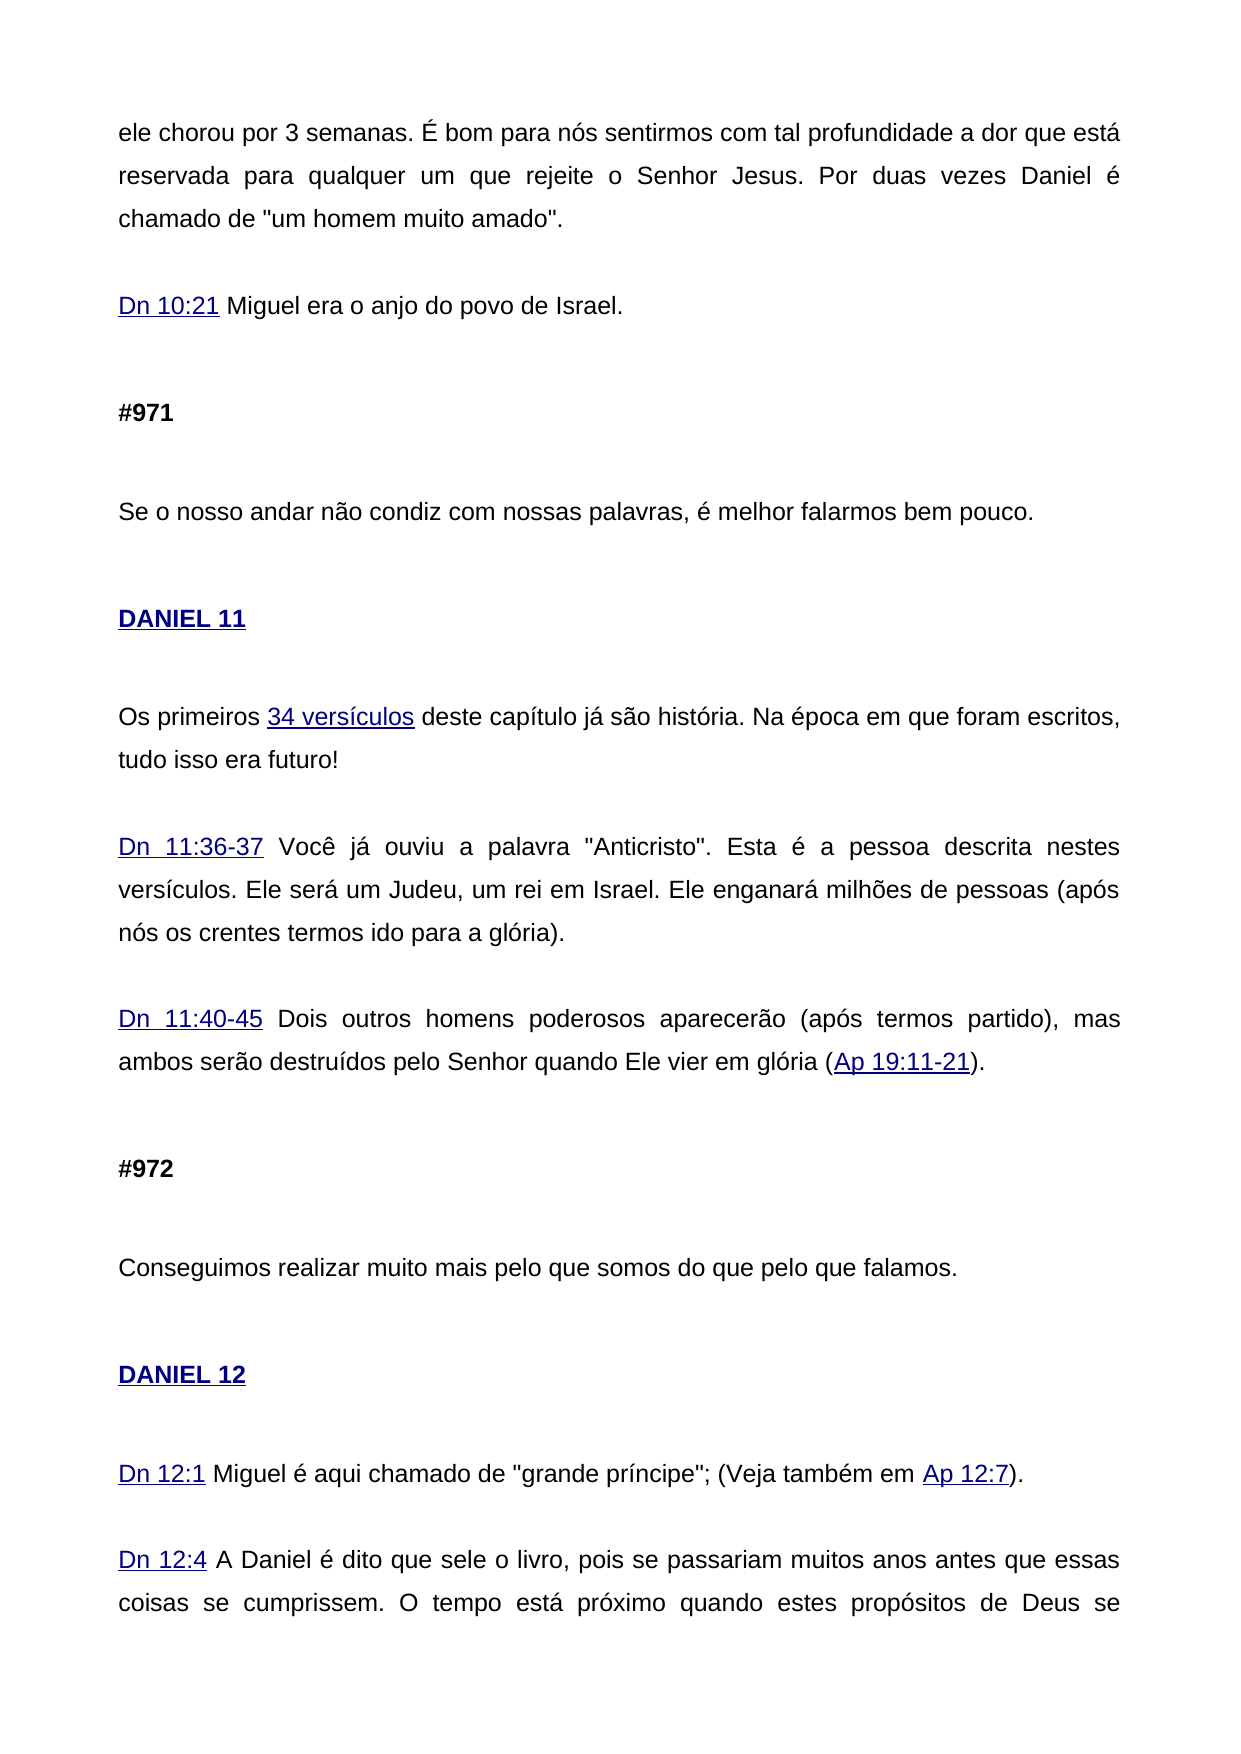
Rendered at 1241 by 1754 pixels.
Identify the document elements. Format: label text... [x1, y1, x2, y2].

text Dn 12:4 A Daniel é dito que sele o livro, pois se passariam muitos anos antes que essas coisas se cumprissem. O tempo está próximo quando estes propósitos de Deus se [118, 1545, 1122, 1617]
text Os primeiros 34 versículos deste capítulo já são história. Na época em que foram escritos, tudo isso era futuro! [118, 702, 1122, 774]
text Dn 12:1 Miguel é aqui chamado de "grande príncipe"; (Veja também em Ap 12:7). [118, 1459, 1122, 1488]
text ele chorou por 3 semanas. É bom para nós sentirmos com tal profundidade a dor que está reservada para qualquer um que rejeite o Senhor Jesus. Por duas vezes Daniel é chamado de "um homem muito amado". [118, 118, 1122, 233]
subtitle #971 [118, 398, 1122, 426]
text Dn 11:40-45 Dois outros homens poderosos aparecerão (após termos partido), mas ambos serão destruídos pelo Senhor quando Ele vier em glória (Ap 19:11-21). [118, 1004, 1122, 1076]
subtitle DANIEL 12 [118, 1360, 1122, 1389]
subtitle #972 [118, 1154, 1122, 1183]
text Se o nosso andar não condiz com nossas palavras, é melhor falarmos bem pouco. [118, 496, 1122, 525]
text Dn 11:36-37 Você já ouviu a palavra "Anticristo". Esta é a pessoa descrita nestes versículos. Ele será um Judeu, um rei em Israel. Ele enganará milhões de pessoas (após nós os crentes termos ido para a glória). [118, 832, 1122, 947]
text Conseguimos realizar muito mais pelo que somos do que pelo que falamos. [118, 1253, 1122, 1282]
subtitle DANIEL 11 [118, 603, 1122, 632]
text Dn 10:21 Miguel era o anjo do povo de Israel. [118, 291, 1122, 319]
